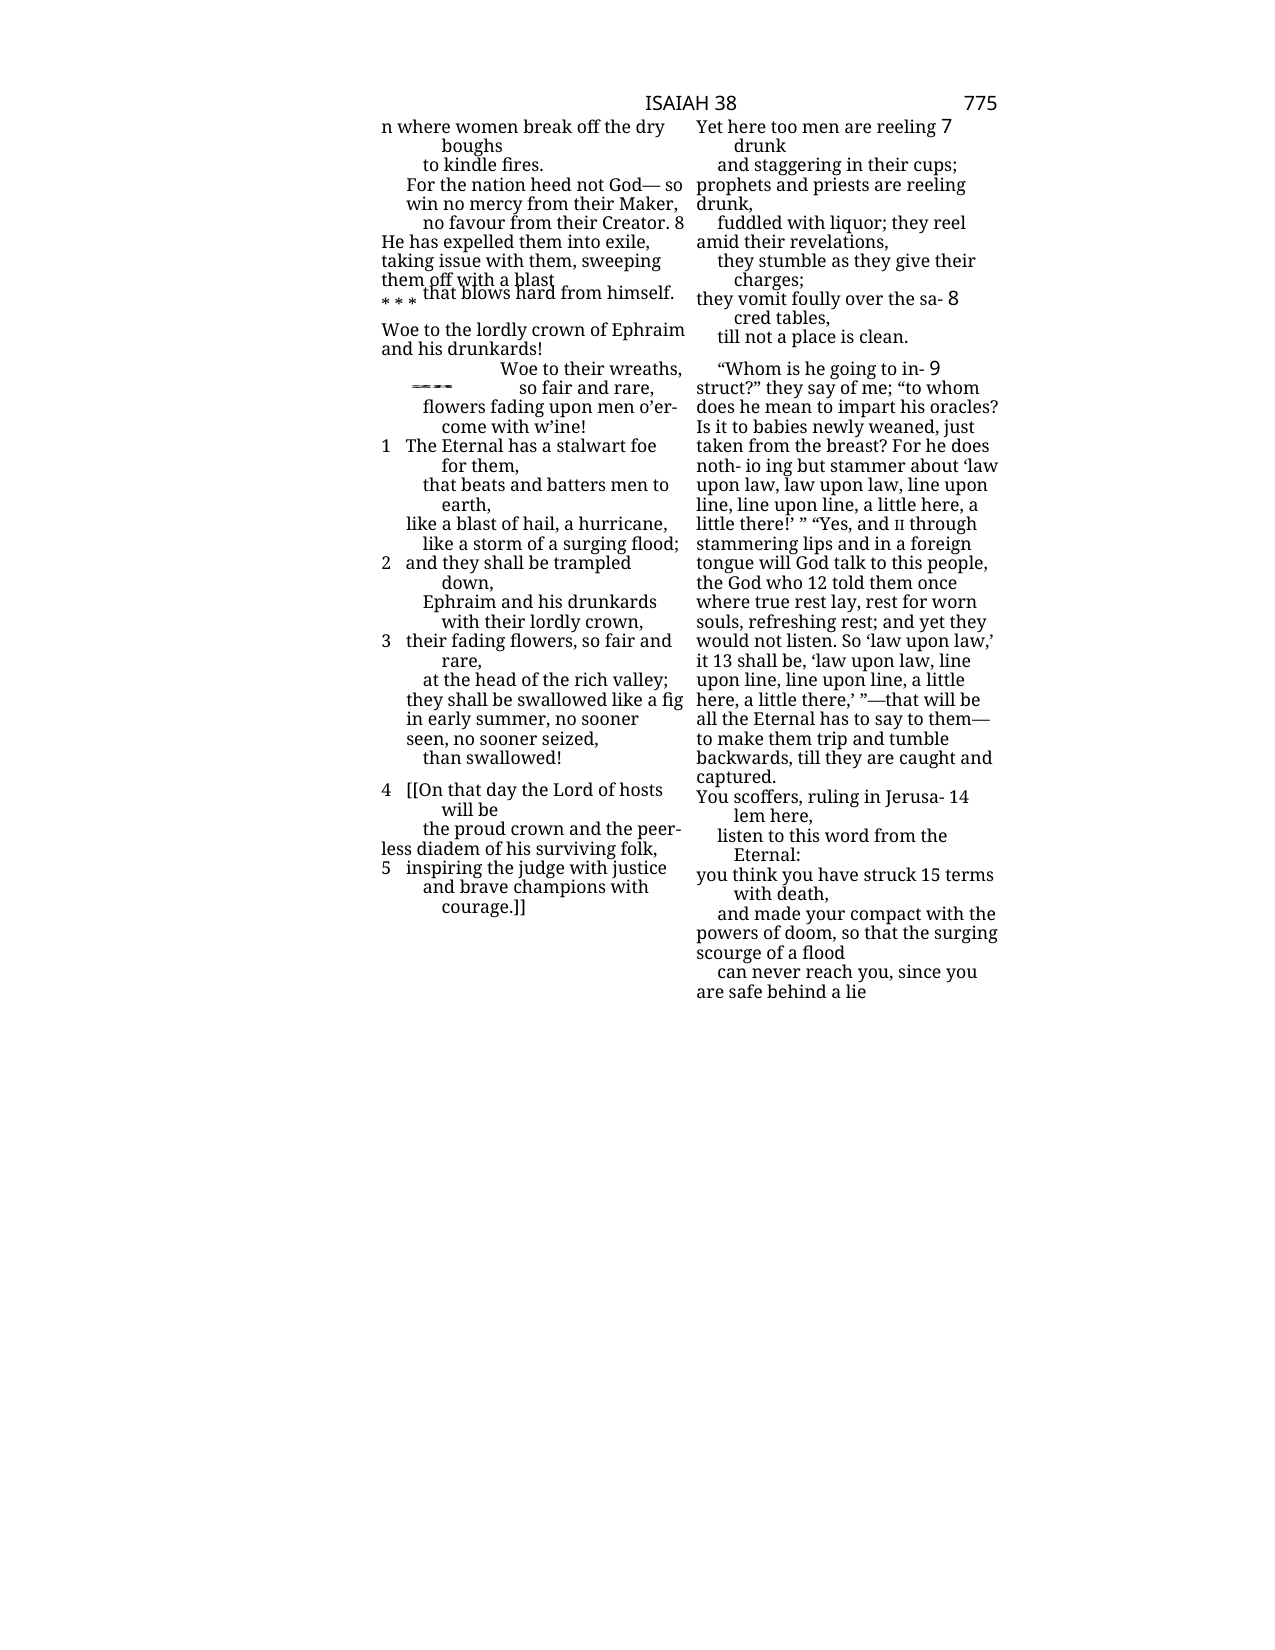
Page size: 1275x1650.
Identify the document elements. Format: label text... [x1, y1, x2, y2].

text no favour from their Creator. 8 He has expelled them into exile, taking issue with them, sweeping them off with a blast [381, 214, 686, 290]
text that blows hard from himself. * * * [381, 290, 686, 314]
text Yet here too men are reeling 7 drunk [696, 118, 1001, 157]
text and made your compact with the powers of doom, so that the surging scourge of a flood [696, 905, 1001, 963]
text You scoffers, ruling in Jerusa- 14 lem here, [696, 788, 1001, 827]
text they shall be swallowed like a fig in early summer, no sooner seen, no sooner seized, [406, 691, 686, 749]
text that beats and batters men to earth, [423, 476, 686, 515]
text fuddled with liquor; they reel amid their revela­tions, [696, 214, 1001, 252]
text like a blast of hail, a hurri­cane, [406, 515, 686, 535]
text n where women break off the dry boughs [381, 118, 686, 157]
text will be [441, 801, 686, 820]
text to kindle fires. [423, 157, 686, 176]
text they stumble as they give their charges; [717, 252, 1001, 290]
text Woe to the lordly crown of Ephraim and his drunk­ards! [381, 321, 686, 359]
text than swallowed! [423, 749, 686, 768]
text and staggering in their cups; prophets and priests are reeling drunk, [696, 157, 1001, 214]
list inspiring the judge with justice [381, 859, 686, 878]
text you think you have struck 15 terms with death, [696, 866, 1001, 905]
list [[On that day the Lord of hosts [381, 781, 686, 801]
text like a storm of a surging flood; [423, 535, 686, 554]
text flowers fading upon men o’er- come with w’ine! [423, 398, 686, 437]
text can never reach you, since you are safe behind a lie [696, 963, 1001, 1002]
list their fading flowers, so fair and [381, 632, 686, 652]
text down, [441, 574, 686, 593]
text till not a place is clean. [696, 328, 1001, 347]
list and they shall be trampled [381, 554, 686, 574]
list The Eternal has a stalwart foe [381, 437, 686, 457]
text at the head of the rich valley; [423, 671, 686, 691]
text listen to this word from the Eternal: [717, 827, 1001, 866]
text and brave champions with courage.]] [423, 878, 686, 917]
text they vomit foully over the sa- 8 cred tables, [696, 290, 1001, 328]
text rare, [441, 652, 686, 671]
text Woe to their wreaths, so fair and rare, [423, 359, 686, 398]
text the proud crown and the peer­less diadem of his surviving folk, [381, 820, 686, 859]
text “Whom is he going to in- 9 struct?” they say of me; “to whom does he mean to impart his oracles? Is it to babies newly weaned, just taken from the breast? For he does noth- io ing but stammer about ‘law upon law, law upon law, line upon line, line upon line, a little here, a little there!’ ” “Yes, and ii through stammering lips and in a foreign tongue will God talk to this people, the God who 12 told them once where true rest lay, rest for worn souls, refresh­ing rest; and yet they would not listen. So ‘law upon law,’ it 13 shall be, ‘law upon law, line upon line, line upon line, a lit­tle here, a little there,’ ”—that will be all the Eternal has to say to them—to make them trip and tumble backwards, till they are caught and captured. [696, 359, 1001, 788]
text for them, [441, 457, 686, 476]
text Ephraim and his drunkards with their lordly crown, [423, 593, 686, 632]
text For the nation heed not God— so win no mercy from their Maker, [406, 176, 686, 214]
